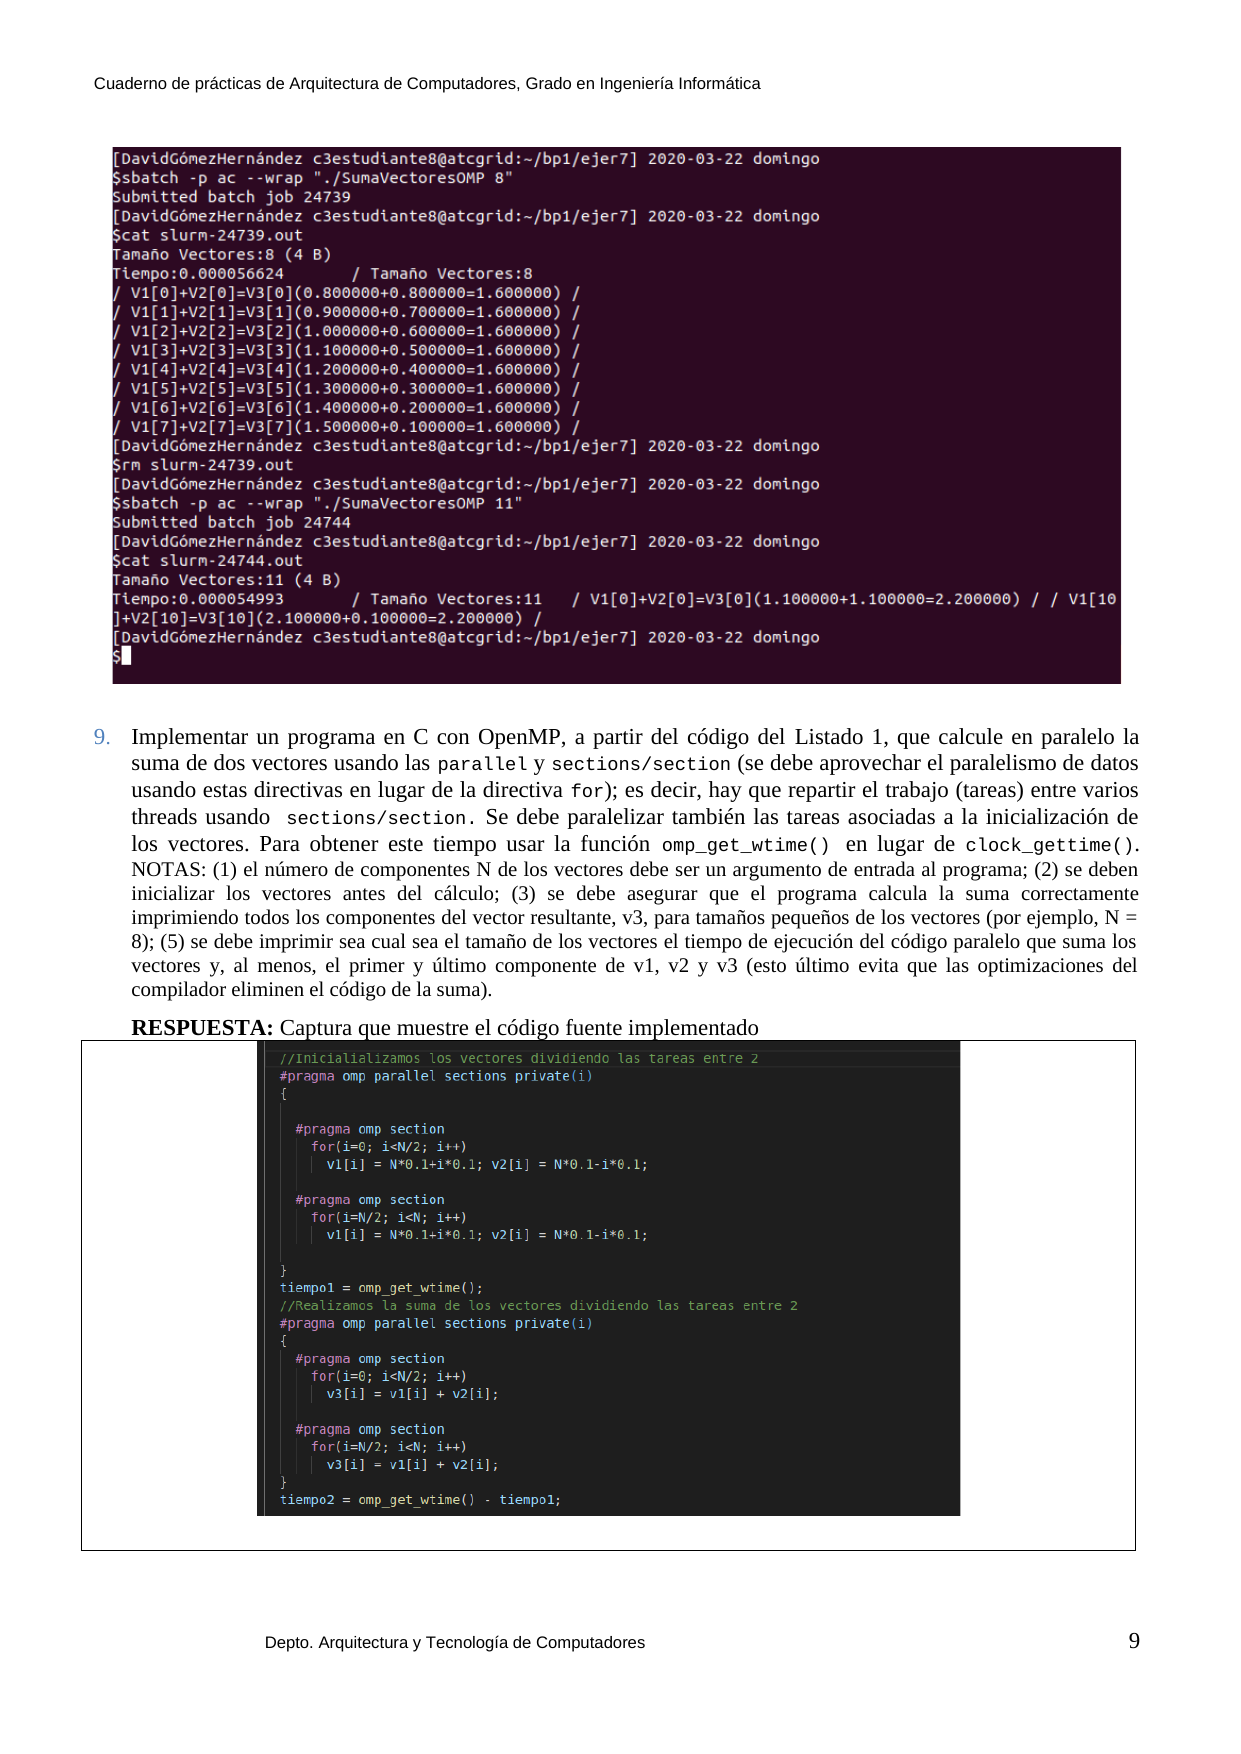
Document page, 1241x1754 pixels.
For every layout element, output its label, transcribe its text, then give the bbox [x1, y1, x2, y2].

text RESPUESTA: Captura que muestre el código fuente implementado [131, 1014, 1140, 1040]
picture [257, 1041, 961, 1516]
picture [112, 147, 1122, 684]
list Implementar un programa en C con OpenMP, a partir del código del Listado 1, que calcule en paralelo la suma de dos vectores usando las parallel y sections/section (se debe aprovechar el paralelismo de datos usando estas directivas en lugar de la directiva for); es decir, hay que repartir el trabajo (tareas) entre varios threads usando sections/section. Se debe paralelizar también las tareas asociadas a la inicialización de los vectores. Para obtener este tiempo usar la función omp_get_wtime() en lugar de clock_gettime(). NOTAS: (1) el número de componentes N de los vectores debe ser un argumento de entrada al programa; (2) se deben inicializar los vectores antes del cálculo; (3) se debe asegurar que el programa calcula la suma correctamente imprimiendo todos los componentes del vector resultante, v3, para tamaños pequeños de los vectores (por ejemplo, N = 8); (5) se debe imprimir sea cual sea el tamaño de los vectores el tiempo de ejecución del código paralelo que suma los vectores y, al menos, el primer y último componente de v1, v2 y v3 (esto último evita que las optimizaciones del compilador eliminen el código de la suma). [94, 723, 1140, 1001]
table_header [82, 1041, 1135, 1550]
